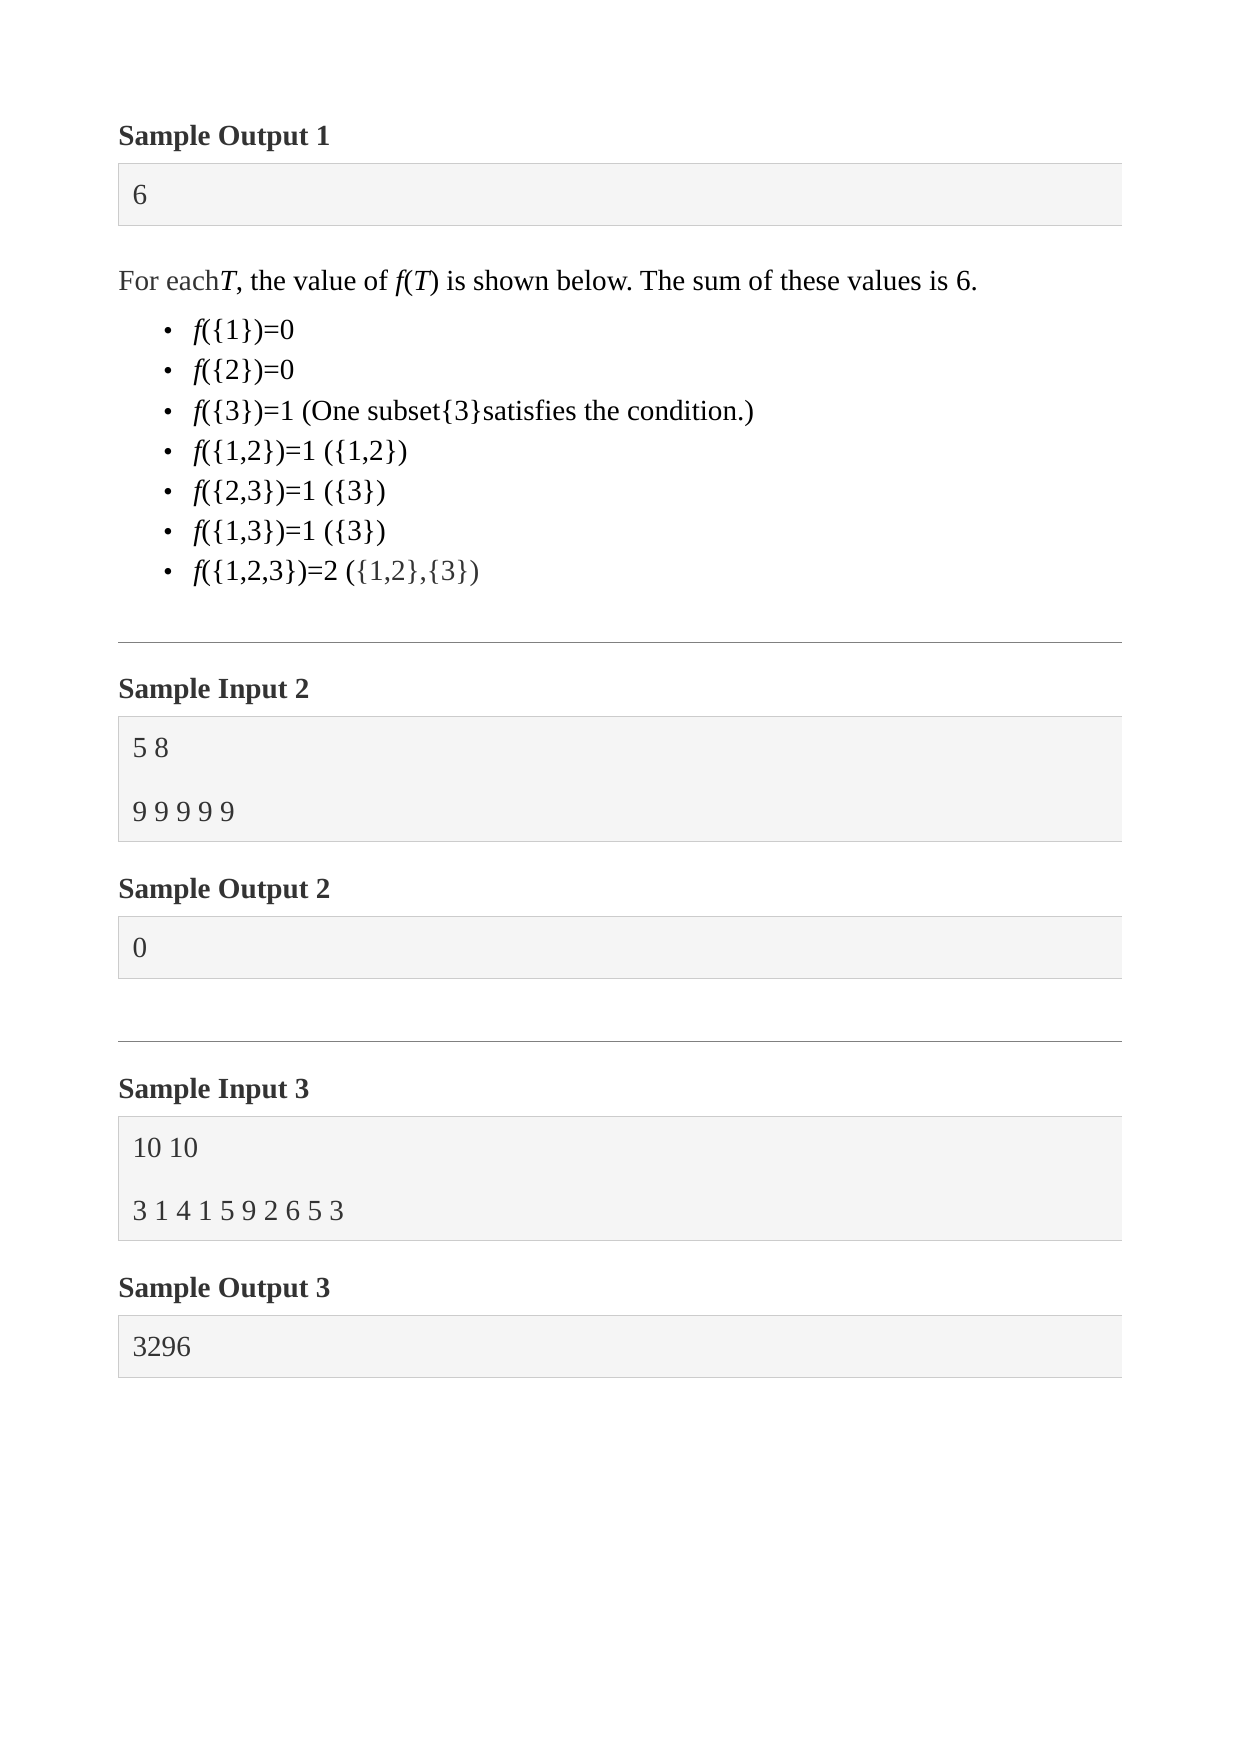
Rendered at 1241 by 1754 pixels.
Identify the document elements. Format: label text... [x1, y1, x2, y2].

text 5 8 [119, 717, 1122, 764]
text For eachT, the value of f(T) is shown below. The sum of these values is 6. [118, 254, 1122, 297]
subtitle Sample Input 3 [118, 1071, 1122, 1104]
list f({2})=0 [164, 352, 1122, 386]
text 6 [119, 164, 1122, 225]
list f({1,2,3})=2 ({1,2},{3}) [164, 553, 1122, 587]
text 10 10 [119, 1117, 1122, 1163]
text 9 9 9 9 9 [119, 779, 1122, 841]
list f({2,3})=1 ({3}) [164, 473, 1122, 507]
text 3 1 4 1 5 9 2 6 5 3 [119, 1179, 1122, 1240]
text 3296 [119, 1316, 1122, 1377]
subtitle Sample Output 2 [118, 871, 1122, 905]
list f({1,2})=1 ({1,2}) [164, 433, 1122, 466]
text 0 [119, 917, 1122, 978]
list f({1,3})=1 ({3}) [164, 513, 1122, 547]
subtitle Sample Output 3 [118, 1270, 1122, 1304]
list f({3})=1 (One subset{3}satisfies the condition.) [164, 393, 1122, 426]
subtitle Sample Input 2 [118, 672, 1122, 705]
subtitle Sample Output 1 [118, 118, 1122, 152]
list f({1})=0 [164, 312, 1122, 346]
